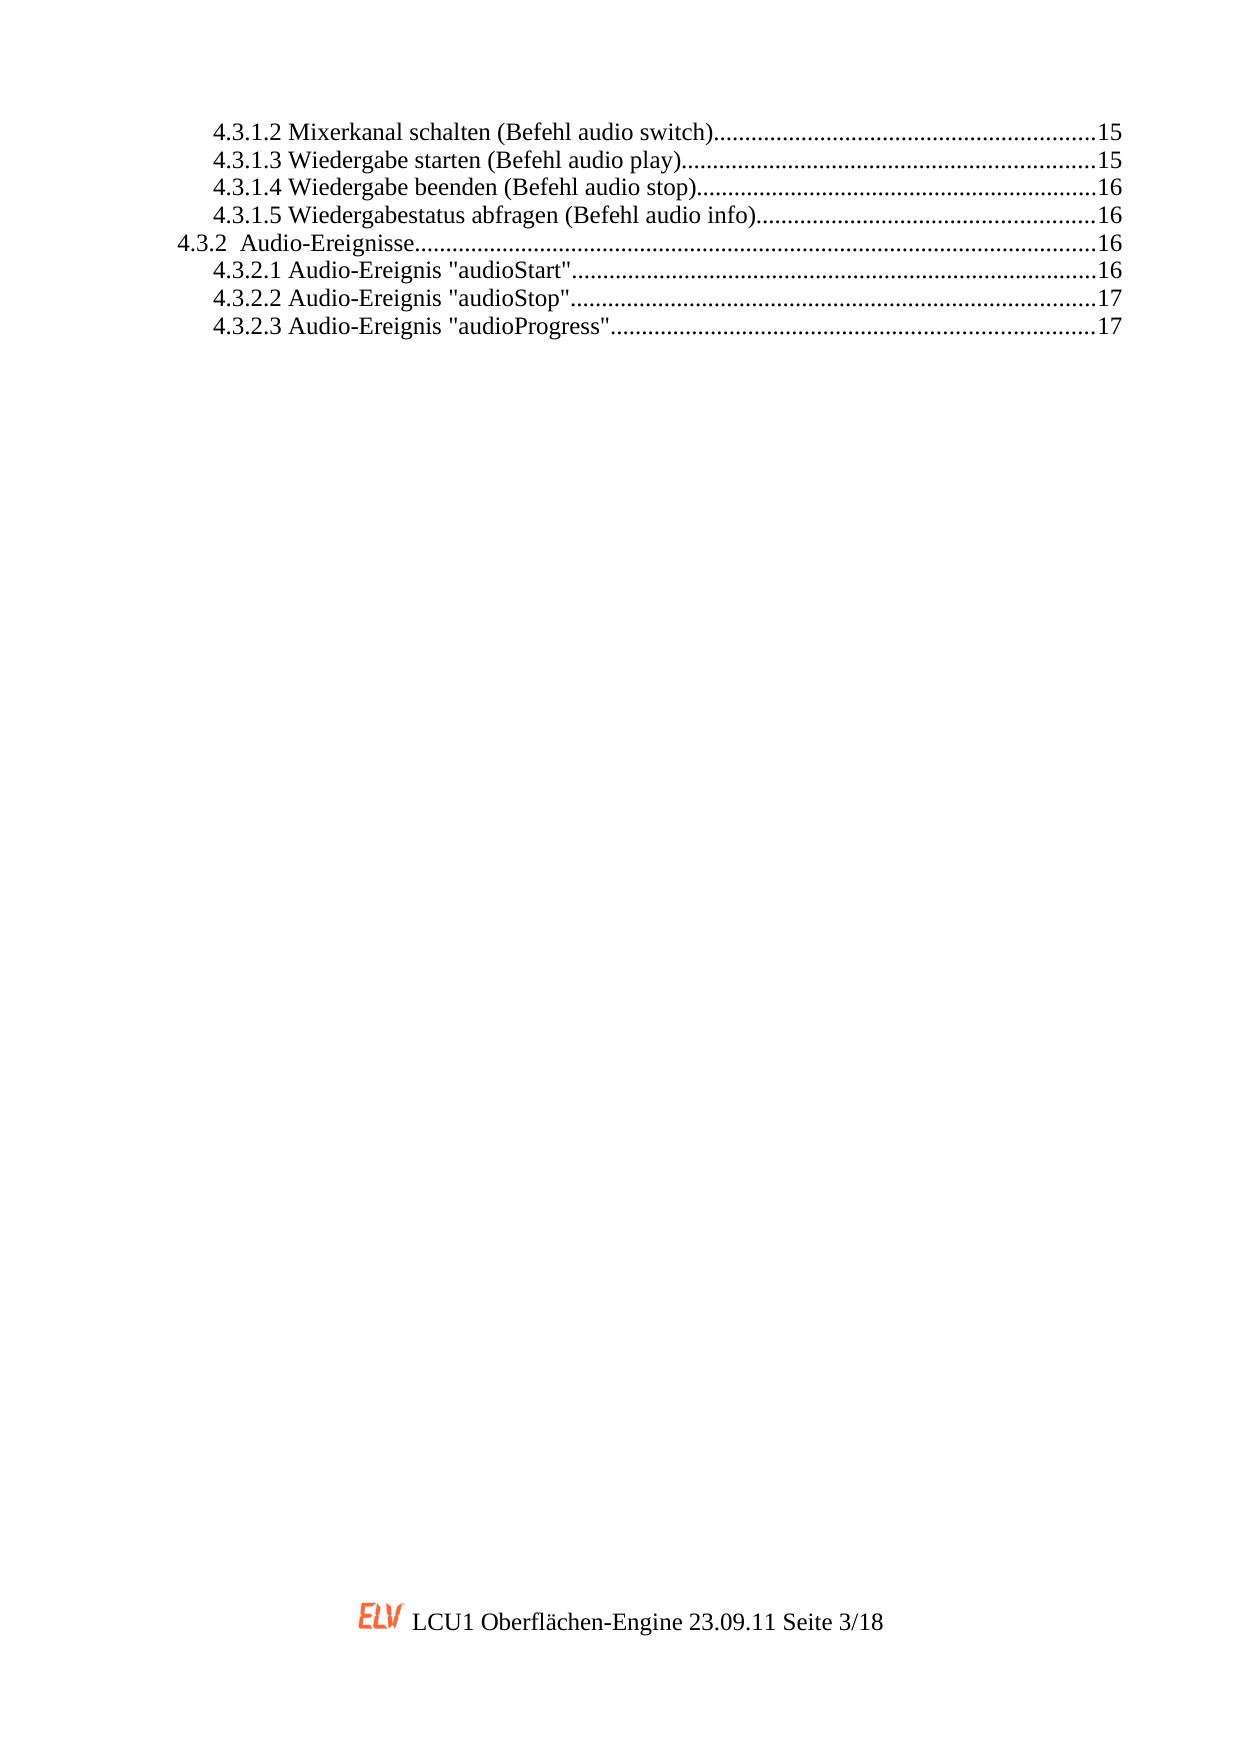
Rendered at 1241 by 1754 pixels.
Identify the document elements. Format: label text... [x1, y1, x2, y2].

text 4.3.2.3 Audio-Ereignis "audioProgress" 17 [207, 312, 1122, 340]
text 4.3.1.4 Wiedergabe beenden (Befehl audio stop) 16 [207, 173, 1122, 201]
picture [357, 1601, 406, 1631]
text 4.3.2.1 Audio-Ereignis "audioStart" 16 [207, 257, 1122, 284]
text 4.3.1.2 Mixerkanal schalten (Befehl audio switch) 15 [207, 118, 1122, 146]
text 4.3.2.2 Audio-Ereignis "audioStop" 17 [207, 284, 1122, 312]
text 4.3.1.5 Wiedergabestatus abfragen (Befehl audio info) 16 [207, 201, 1122, 229]
text 4.3.1.3 Wiedergabe starten (Befehl audio play) 15 [207, 146, 1122, 173]
text 4.3.2 Audio-Ereignisse 16 [177, 229, 1122, 257]
